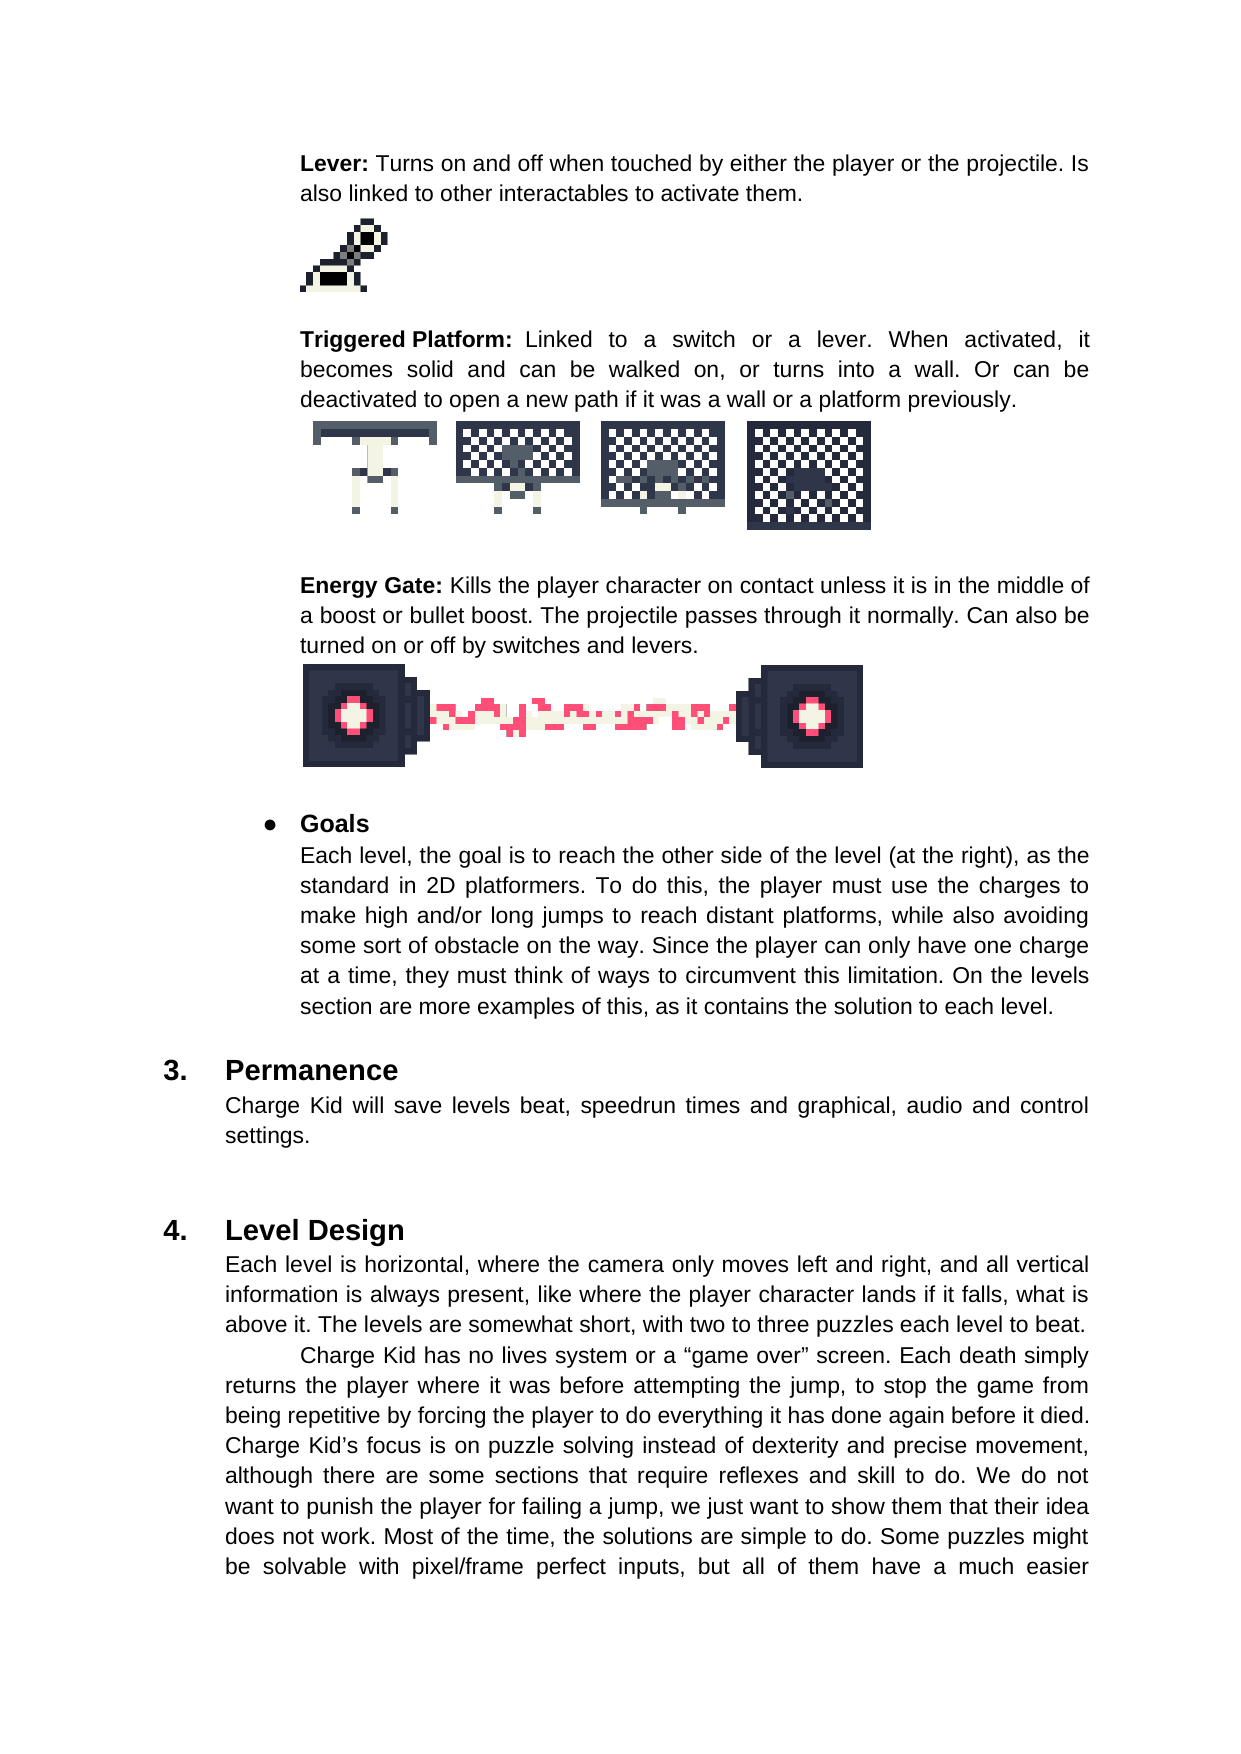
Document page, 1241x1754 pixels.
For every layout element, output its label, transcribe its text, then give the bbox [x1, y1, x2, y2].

list Goals [262, 809, 1090, 837]
text Triggered Platform: Linked to a switch or a lever. When activated, it becomes solid and can be walked on, or turns into a wall. Or can be deactivated to open a new path if it was a wall or a platform previously. [300, 326, 1090, 412]
text Charge Kid will save levels beat, speedrun times and graphical, audio and control settings. [225, 1092, 1090, 1148]
list Permanence [187, 1053, 1090, 1087]
text Charge Kid has no lives system or a “game over” screen. Each death simply returns the player where it was before attempting the jump, to stop the game from being repetitive by forcing the player to do everything it has done again before it died. Charge Kid’s focus is on puzzle solving instead of dexterity and precise movement, although there are some sections that require reflexes and skill to do. We do not want to punish the player for failing a jump, we just want to show them that their idea does not work. Most of the time, the solutions are simple to do. Some puzzles might be solvable with pixel/frame perfect inputs, but all of them have a much easier [225, 1342, 1090, 1579]
picture [306, 416, 887, 538]
picture [300, 210, 388, 292]
text Lever: Turns on and off when touched by either the player or the projectile. Is also linked to other interactables to activate them. [300, 150, 1090, 207]
text Each level, the goal is to reach the other side of the level (at the right), as the standard in 2D platformers. To do this, the player must use the charges to make high and/or long jumps to reach distant platforms, while also avoiding some sort of obstacle on the way. Since the player can only have one charge at a time, they must think of ways to circumvent this limitation. On the levels section are more examples of this, as it contains the solution to each level. [300, 842, 1090, 1019]
list Level Design [187, 1212, 1090, 1246]
text Energy Gate: Kills the player character on contact unless it is in the middle of a boost or bullet boost. The projectile passes through it normally. Can also be turned on or off by switches and levers. [300, 572, 1090, 659]
text Each level is horizontal, where the camera only moves left and right, and all vertical information is always present, like where the player character lands if it falls, what is above it. The levels are somewhat short, with two to three puzzles each level to beat. [225, 1251, 1090, 1338]
picture [300, 662, 873, 775]
